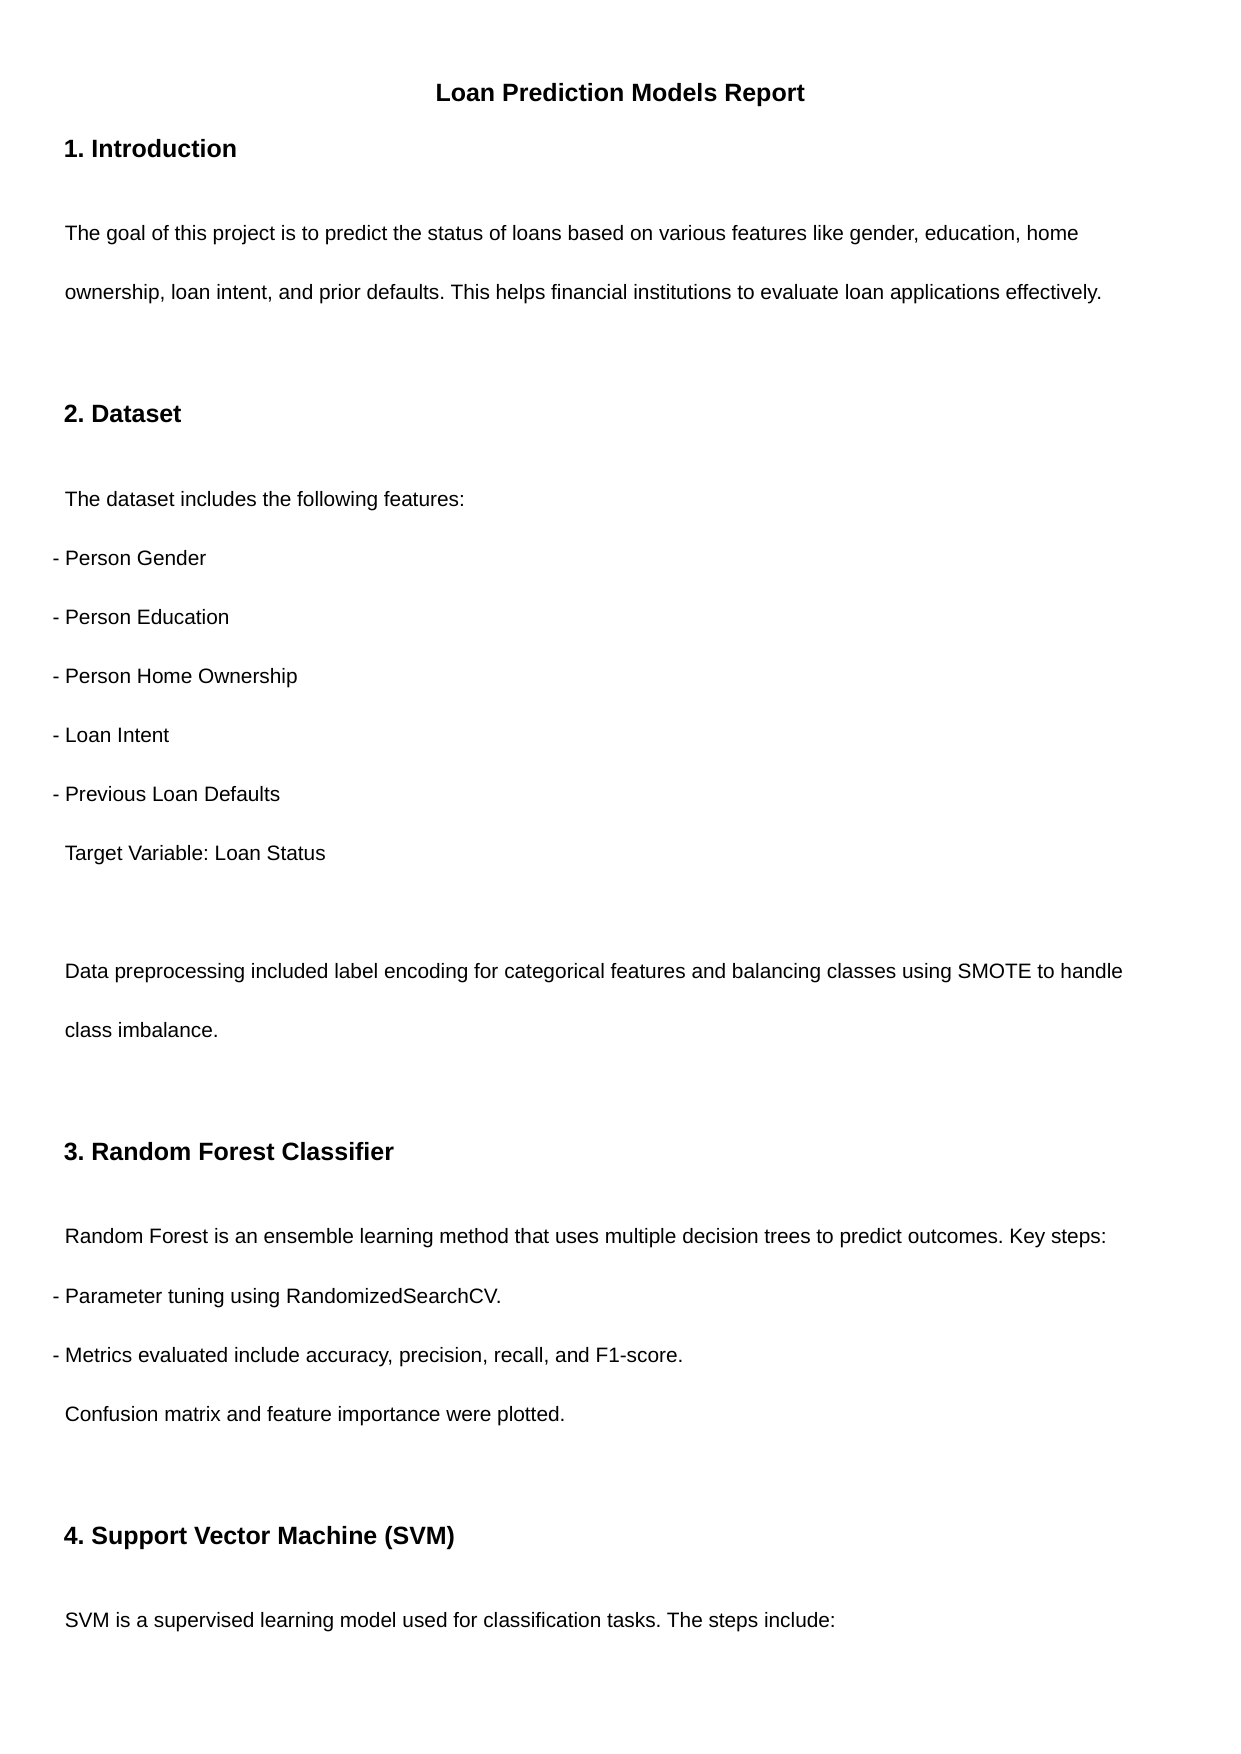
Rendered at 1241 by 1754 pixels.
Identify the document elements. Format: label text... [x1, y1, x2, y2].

list Previous Loan Defaults [52, 782, 1175, 806]
text Data preprocessing included label encoding for categorical features and balancing classes using SMOTE to handle [64, 959, 1175, 983]
list Person Gender [52, 546, 1175, 569]
text class imbalance. [64, 1018, 1175, 1042]
text SVM is a supervised learning model used for classification tasks. The steps include: [64, 1608, 1175, 1632]
subtitle Support Vector Machine (SVM) [63, 1521, 1175, 1549]
text Confusion matrix and feature importance were plotted. [64, 1402, 1175, 1426]
list Loan Intent [52, 723, 1175, 747]
list Metrics evaluated include accuracy, precision, recall, and F1-score. [52, 1342, 1175, 1366]
text Target Variable: Loan Status [64, 841, 1175, 865]
list Parameter tuning using RandomizedSearchCV. [52, 1283, 1175, 1307]
text ownership, loan intent, and prior defaults. This helps financial institutions to evaluate loan applications effectively. [64, 280, 1175, 304]
list Person Home Ownership [52, 664, 1175, 688]
list Person Education [52, 604, 1175, 628]
text The dataset includes the following features: [64, 486, 1175, 510]
text Random Forest is an ensemble learning method that uses multiple decision trees to predict outcomes. Key steps: [64, 1224, 1175, 1248]
subtitle Dataset [63, 399, 1175, 428]
subtitle Random Forest Classifier [63, 1137, 1175, 1166]
subtitle Introduction [63, 134, 1175, 162]
text The goal of this project is to predict the status of loans based on various features like gender, education, home [64, 221, 1175, 245]
